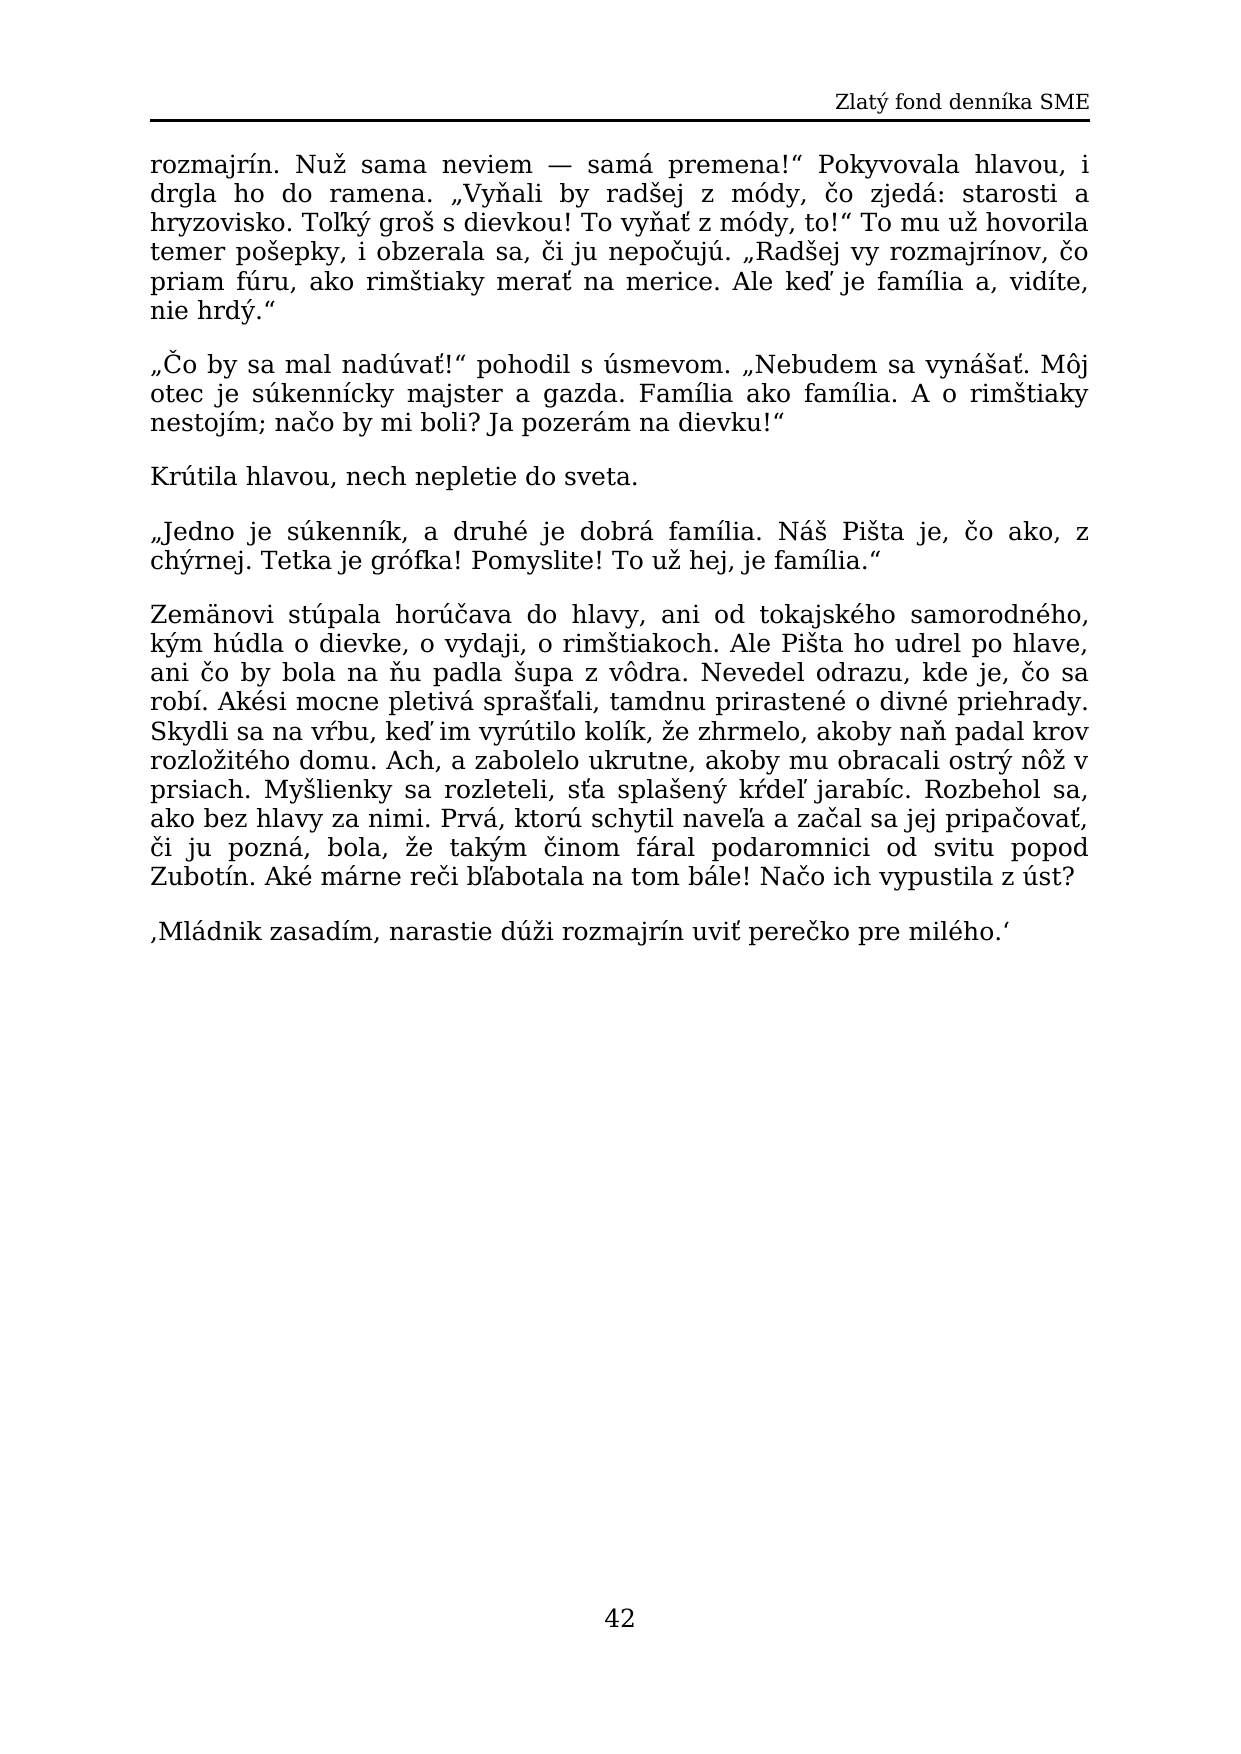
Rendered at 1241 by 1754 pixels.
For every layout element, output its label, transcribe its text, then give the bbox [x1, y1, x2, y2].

text Krútila hlavou, nech nepletie do sveta. [150, 462, 1090, 492]
text rozmajrín. Nuž sama neviem — samá premena!“ Pokyvovala hlavou, i drgla ho do ramena. „Vyňali by radšej z módy, čo zjedá: starosti a hryzovisko. Toľký groš s dievkou! To vyňať z módy, to!“ To mu už hovorila temer pošepky, i obzerala sa, či ju nepočujú. „Radšej vy rozmajrínov, čo priam fúru, ako rimštiaky merať na merice. Ale keď je família a, vidíte, nie hrdý.“ [150, 150, 1090, 325]
text „Čo by sa mal nadúvať!“ pohodil s úsmevom. „Nebudem sa vynášať. Môj otec je súkennícky majster a gazda. Família ako família. A o rimštiaky nestojím; načo by mi boli? Ja pozerám na dievku!“ [150, 350, 1090, 437]
text Zemänovi stúpala horúčava do hlavy, ani od tokajského samorodného, kým húdla o dievke, o vydaji, o rimštiakoch. Ale Pišta ho udrel po hlave, ani čo by bola na ňu padla šupa z vôdra. Nevedel odrazu, kde je, čo sa robí. Akési mocne pletivá sprašťali, tamdnu prirastené o divné priehrady. Skydli sa na vŕbu, keď im vyrútilo kolík, že zhrmelo, akoby naň padal krov rozložitého domu. Ach, a zabolelo ukrutne, akoby mu obracali ostrý nôž v prsiach. Myšlienky sa rozleteli, sťa splašený kŕdeľ jarabíc. Rozbehol sa, ako bez hlavy za nimi. Prvá, ktorú schytil naveľa a začal sa jej pripačovať, či ju pozná, bola, že takým činom fáral podaromnici od svitu popod Zubotín. Aké márne reči bľabotala na tom bále! Načo ich vypustila z úst? [150, 600, 1090, 892]
text ,Mládnik zasadím, narastie dúži rozmajrín uviť perečko pre milého.‘ [150, 917, 1090, 946]
text „Jedno je súkenník, a druhé je dobrá família. Náš Pišta je, čo ako, z chýrnej. Tetka je grófka! Pomyslite! To už hej, je família.“ [150, 517, 1090, 575]
